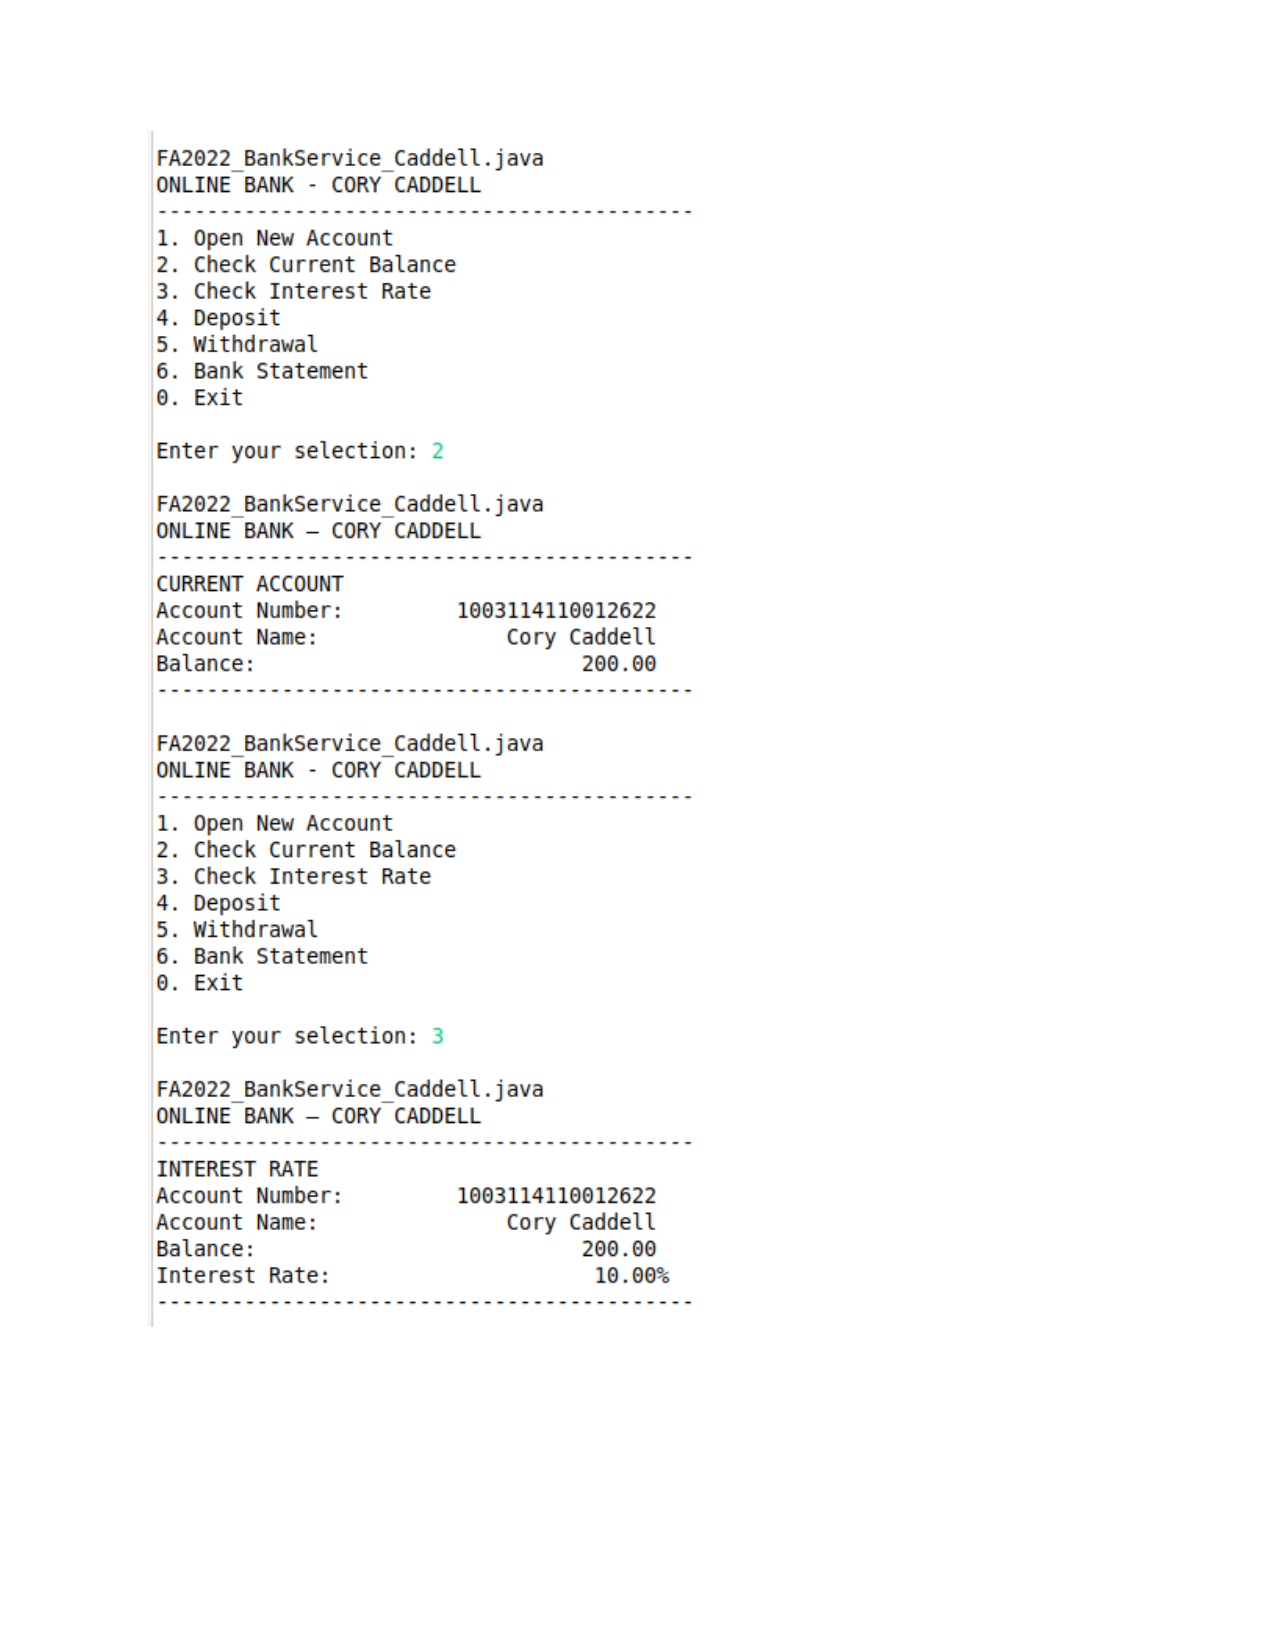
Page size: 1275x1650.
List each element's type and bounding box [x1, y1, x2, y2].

picture [147, 131, 829, 1327]
